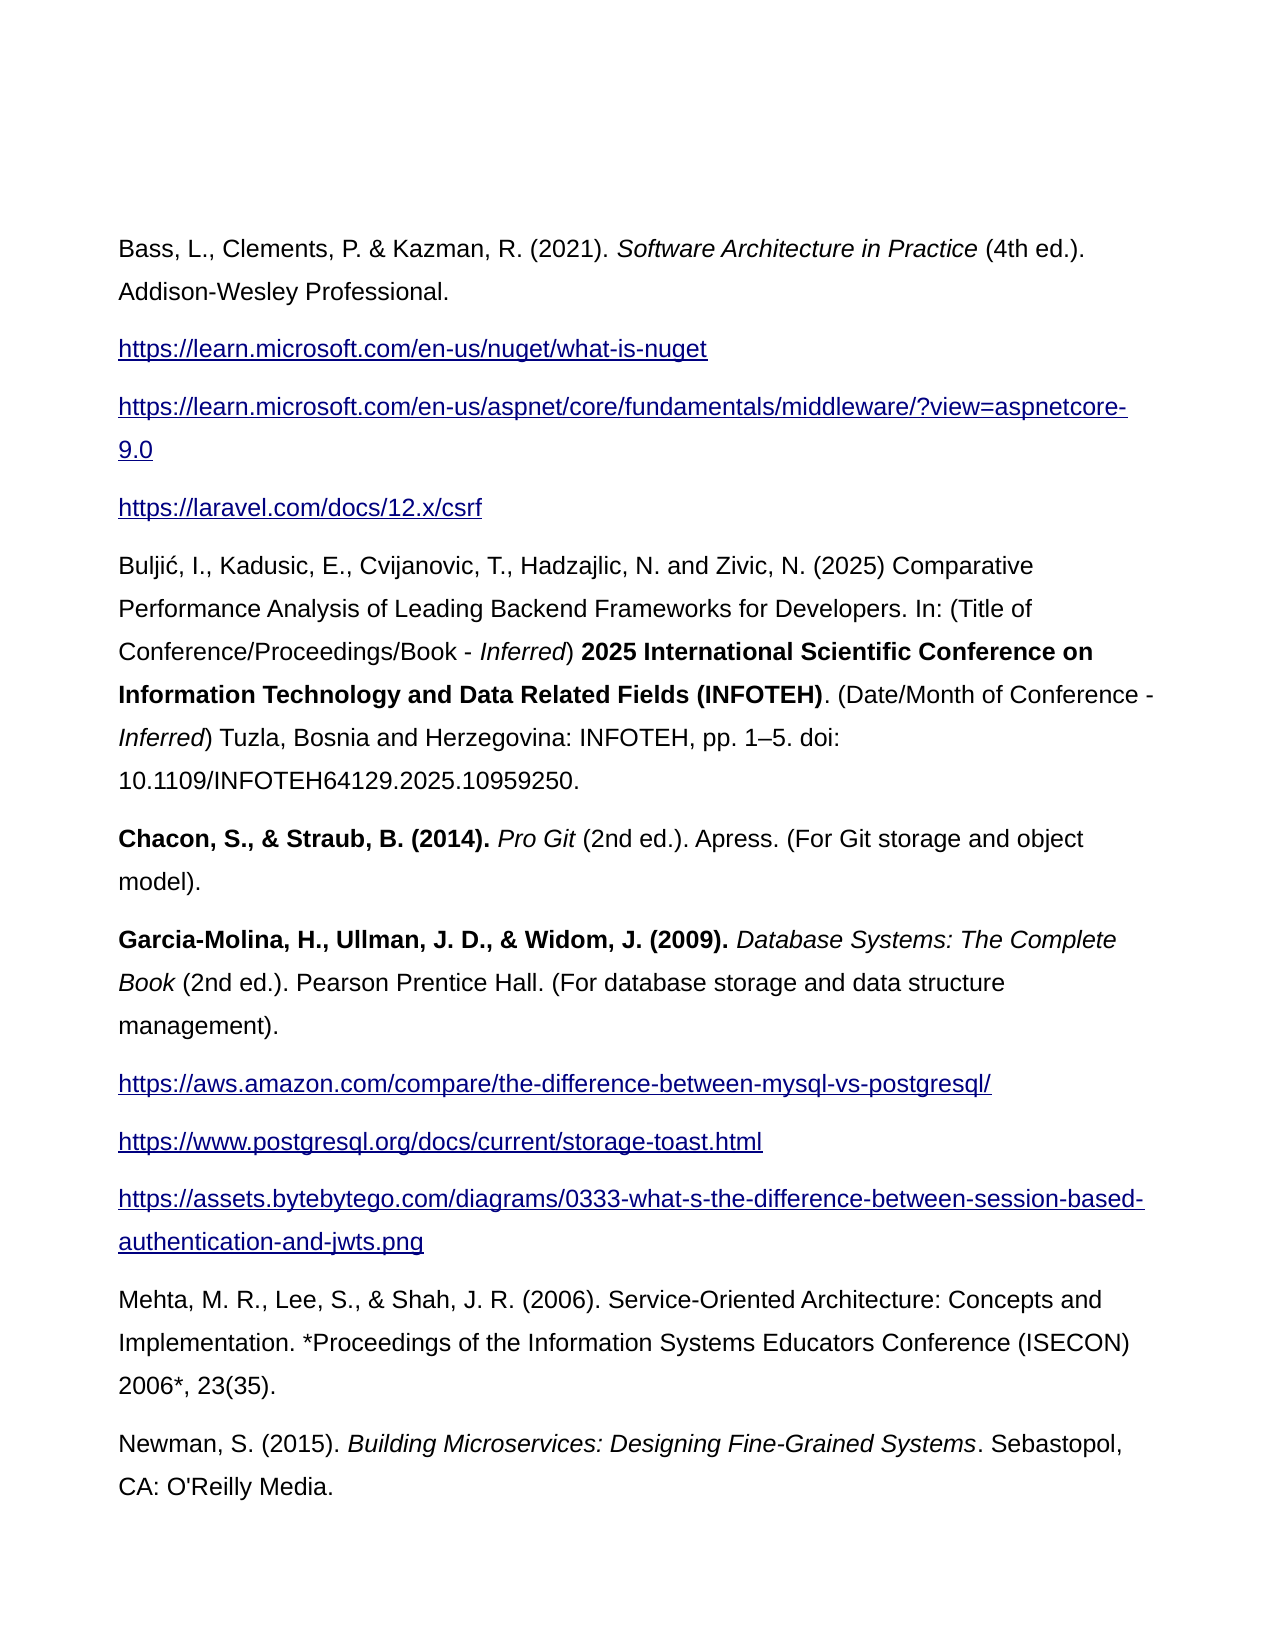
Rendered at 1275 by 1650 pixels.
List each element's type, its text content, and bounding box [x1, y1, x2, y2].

text https://www.postgresql.org/docs/current/storage-toast.html [118, 1126, 1157, 1155]
text Buljić, I., Kadusic, E., Cvijanovic, T., Hadzajlic, N. and Zivic, N. (2025) Comparative Performance Analysis of Leading Backend Frameworks for Developers. In: (Title of Conference/Proceedings/Book - Inferred) 2025 International Scientific Conference on Information Technology and Data Related Fields (INFOTEH). (Date/Month of Conference - Inferred) Tuzla, Bosnia and Herzegovina: INFOTEH, pp. 1–5. doi: 10.1109/INFOTEH64129.2025.10959250. [118, 551, 1157, 795]
text https://assets.bytebytego.com/diagrams/0333-what-s-the-difference-between-session-based-authentication-and-jwts.png [118, 1184, 1157, 1256]
text Chacon, S., & Straub, B. (2014). Pro Git (2nd ed.). Apress. (For Git storage and object model). [118, 824, 1157, 896]
text Garcia-Molina, H., Ullman, J. D., & Widom, J. (2009). Database Systems: The Complete Book (2nd ed.). Pearson Prentice Hall. (For database storage and data structure management). [118, 925, 1157, 1040]
text https://learn.microsoft.com/en-us/nuget/what-is-nuget [118, 334, 1157, 363]
text https://learn.microsoft.com/en-us/aspnet/core/fundamentals/middleware/?view=aspnetcore-9.0 [118, 392, 1157, 464]
text https://laravel.com/docs/12.x/csrf [118, 493, 1157, 522]
text Bass, L., Clements, P. & Kazman, R. (2021). Software Architecture in Practice (4th ed.). Addison-Wesley Professional. [118, 233, 1157, 305]
text https://aws.amazon.com/compare/the-difference-between-mysql-vs-postgresql/ [118, 1069, 1157, 1097]
text Mehta, M. R., Lee, S., & Shah, J. R. (2006). Service-Oriented Architecture: Concepts and Implementation. *Proceedings of the Information Systems Educators Conference (ISECON) 2006*, 23(35). [118, 1285, 1157, 1400]
text Newman, S. (2015). Building Microservices: Designing Fine-Grained Systems. Sebastopol, CA: O'Reilly Media. [118, 1429, 1157, 1501]
